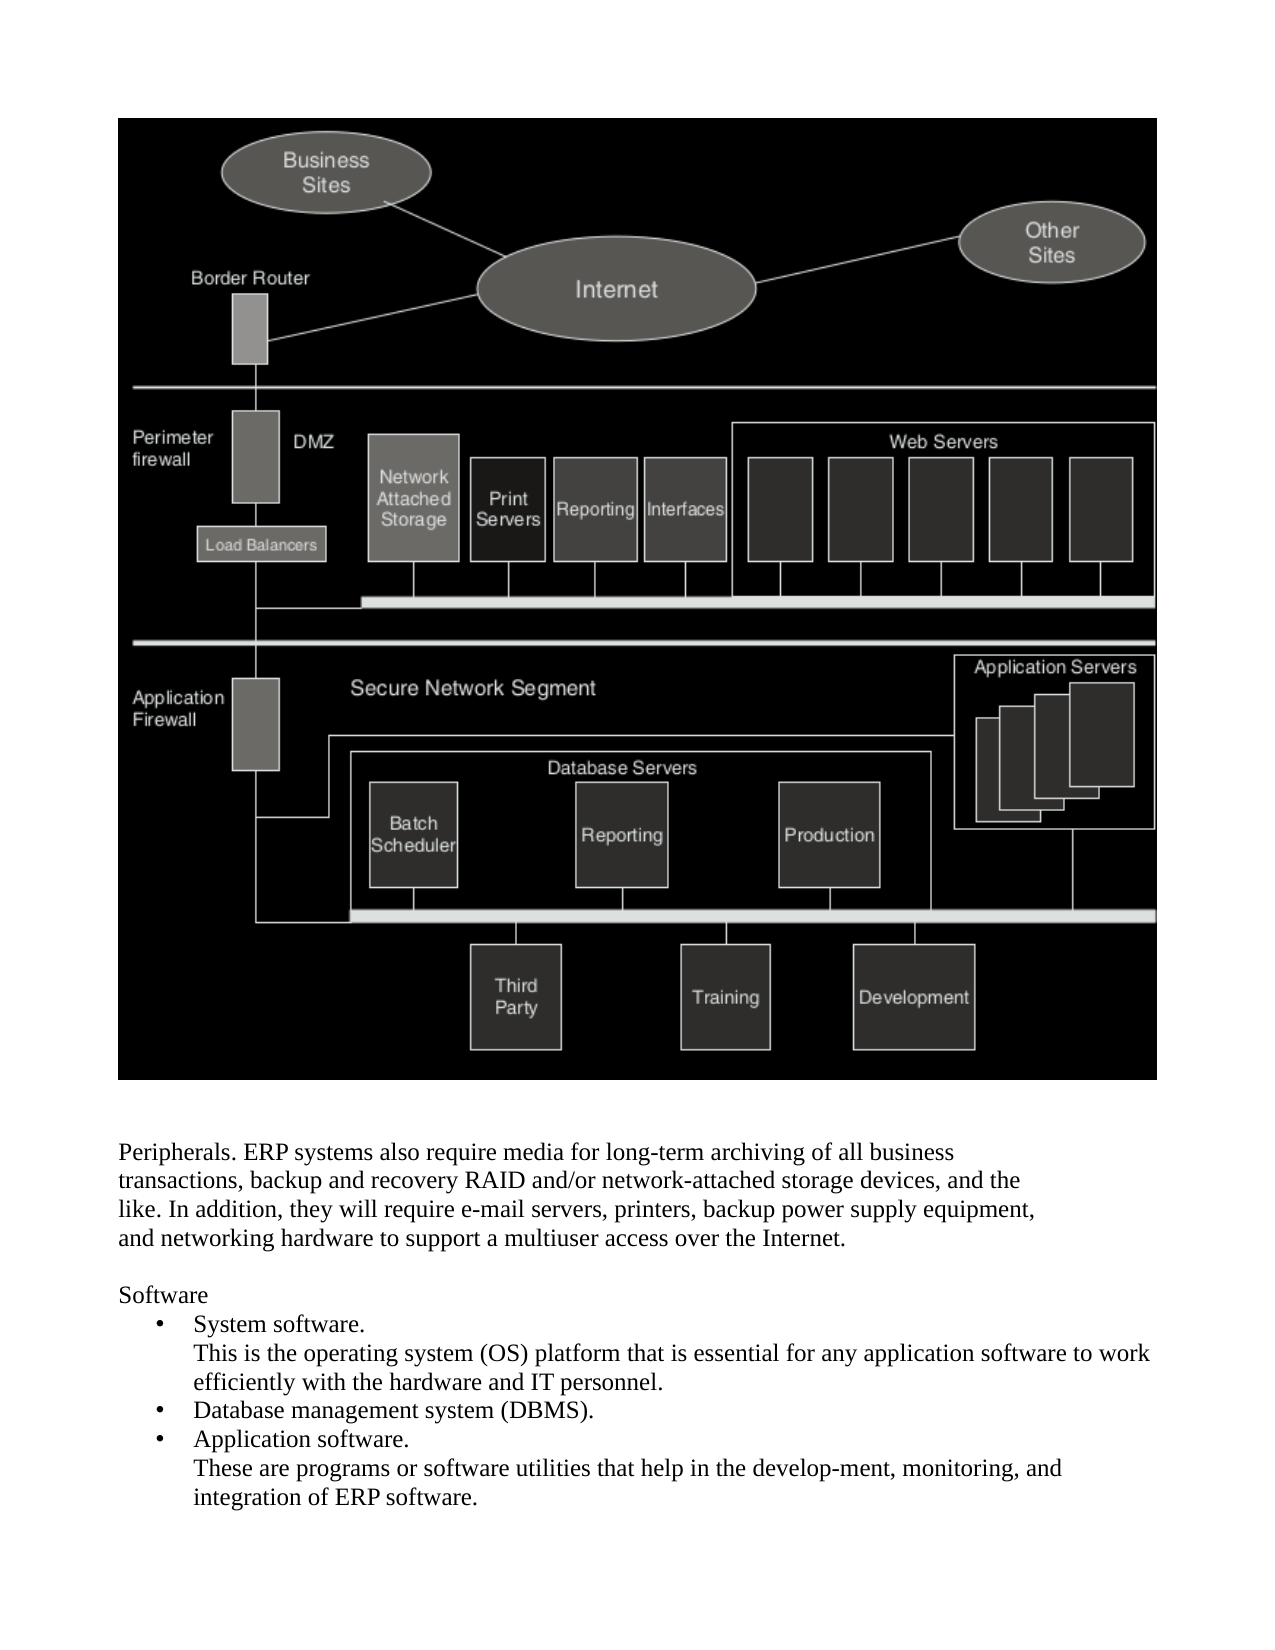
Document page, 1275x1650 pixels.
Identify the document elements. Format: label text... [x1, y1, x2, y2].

text transactions, backup and recovery RAID and/or network-attached storage devices, and the [118, 1166, 1157, 1194]
picture [118, 118, 1157, 1080]
list These are programs or software utilities that help in the develop-ment, monitoring, and integration of ERP software. [156, 1453, 1157, 1511]
list System software. This is the operating system (OS) platform that is essential for any application software to work efficiently with the hardware and IT personnel. [156, 1309, 1157, 1396]
list Application software. [156, 1424, 1157, 1453]
list Database management system (DBMS). [156, 1396, 1157, 1424]
text Software [118, 1281, 1157, 1309]
text and networking hardware to support a multiuser access over the Internet. [118, 1223, 1157, 1252]
text like. In addition, they will require e-mail servers, printers, backup power supply equipment, [118, 1194, 1157, 1223]
text Peripherals. ERP systems also require media for long-term archiving of all business [118, 1137, 1157, 1166]
